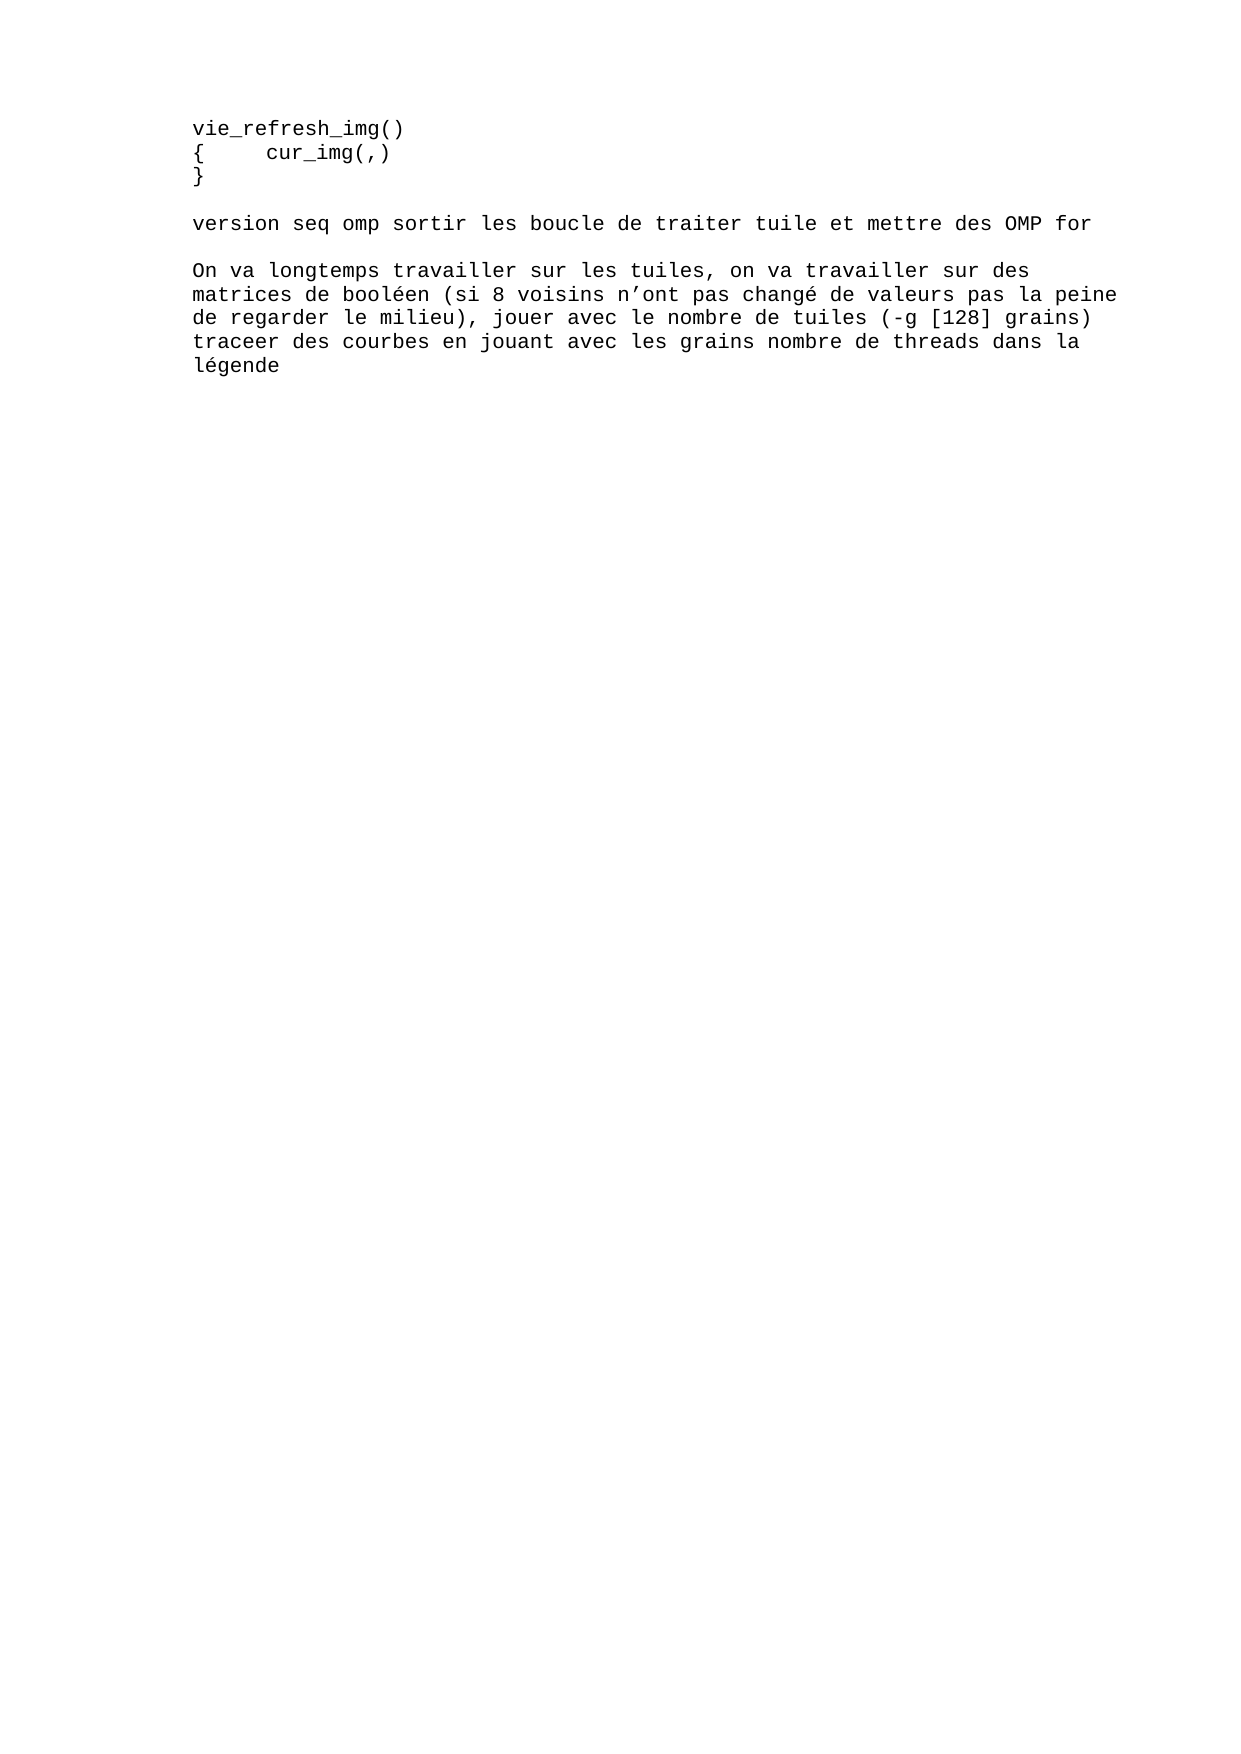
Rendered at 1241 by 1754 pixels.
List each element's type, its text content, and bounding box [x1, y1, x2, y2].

text { cur_img(,) [192, 142, 1122, 165]
text } [192, 165, 1122, 189]
text vie_refresh_img() [192, 118, 1122, 142]
text On va longtemps travailler sur les tuiles, on va travailler sur des matrices de booléen (si 8 voisins n’ont pas changé de valeurs pas la peine de regarder le milieu), jouer avec le nombre de tuiles (-g [128] grains) [192, 260, 1122, 331]
text version seq omp sortir les boucle de traiter tuile et mettre des OMP for [192, 213, 1122, 236]
text traceer des courbes en jouant avec les grains nombre de threads dans la légende [192, 331, 1122, 378]
